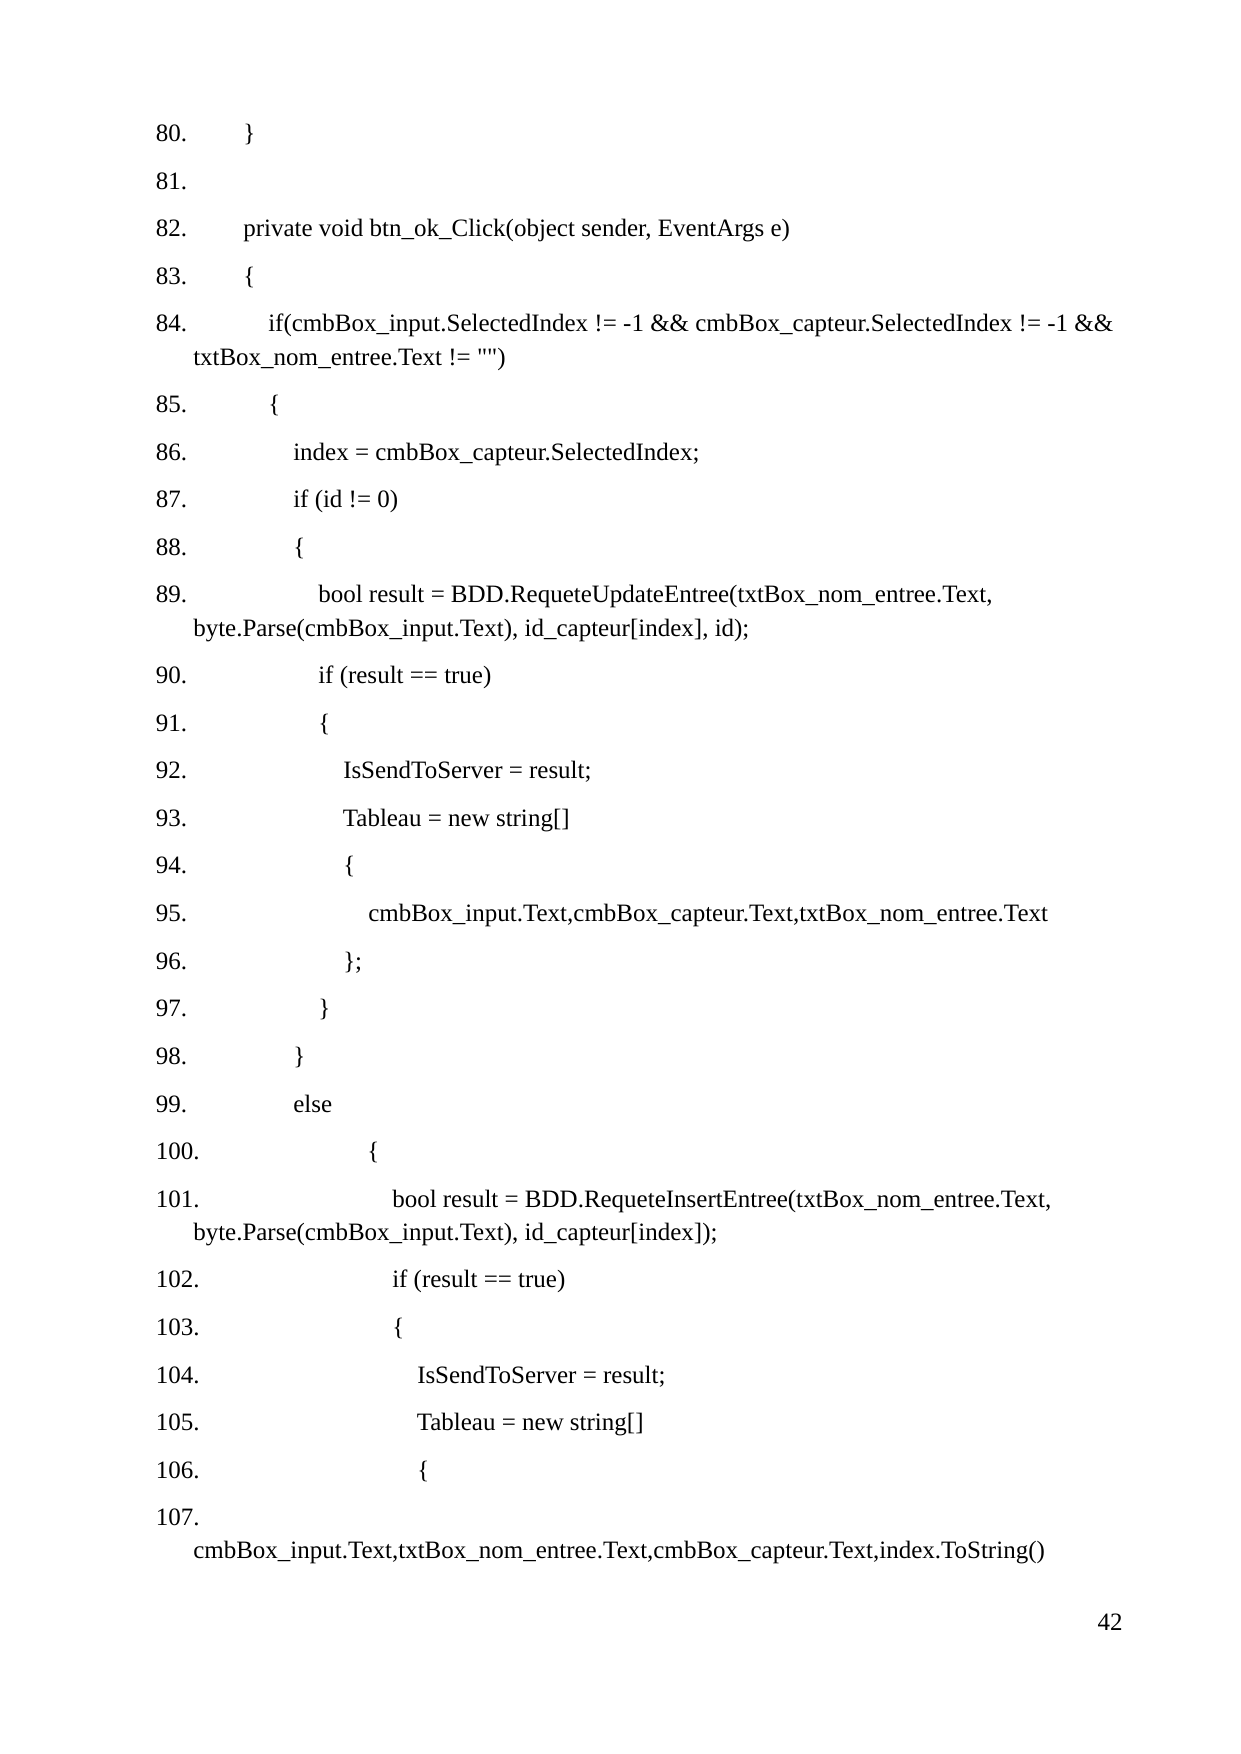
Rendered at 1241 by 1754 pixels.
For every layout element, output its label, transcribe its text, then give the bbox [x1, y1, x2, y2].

list if (result == true) [156, 1264, 1122, 1293]
list { [156, 708, 1122, 737]
list Tableau = new string[] [156, 803, 1122, 832]
list { [156, 532, 1122, 561]
list cmbBox_input.Text,txtBox_nom_entree.Text,cmbBox_capteur.Text,index.ToString() [156, 1502, 1122, 1564]
list Tableau = new string[] [156, 1407, 1122, 1436]
list } [156, 1041, 1122, 1070]
list if(cmbBox_input.SelectedIndex != -1 && cmbBox_capteur.SelectedIndex != -1 && txtBox_nom_entree.Text != "") [156, 308, 1122, 370]
list cmbBox_input.Text,cmbBox_capteur.Text,txtBox_nom_entree.Text [156, 898, 1122, 927]
list bool result = BDD.RequeteInsertEntree(txtBox_nom_entree.Text, byte.Parse(cmbBox_input.Text), id_capteur[index]); [156, 1184, 1122, 1246]
list } [156, 993, 1122, 1022]
list IsSendToServer = result; [156, 1360, 1122, 1388]
list if (id != 0) [156, 484, 1122, 513]
list { [156, 389, 1122, 418]
list bool result = BDD.RequeteUpdateEntree(txtBox_nom_entree.Text, byte.Parse(cmbBox_input.Text), id_capteur[index], id); [156, 579, 1122, 641]
list else [156, 1089, 1122, 1117]
list index = cmbBox_capteur.SelectedIndex; [156, 437, 1122, 466]
list IsSendToServer = result; [156, 755, 1122, 784]
list { [156, 1312, 1122, 1341]
list { [156, 1136, 1122, 1165]
list { [156, 1455, 1122, 1484]
list } [156, 118, 1122, 147]
list private void btn_ok_Click(object sender, EventArgs e) [156, 213, 1122, 242]
list { [156, 261, 1122, 290]
list }; [156, 946, 1122, 974]
list { [156, 851, 1122, 879]
list if (result == true) [156, 660, 1122, 689]
